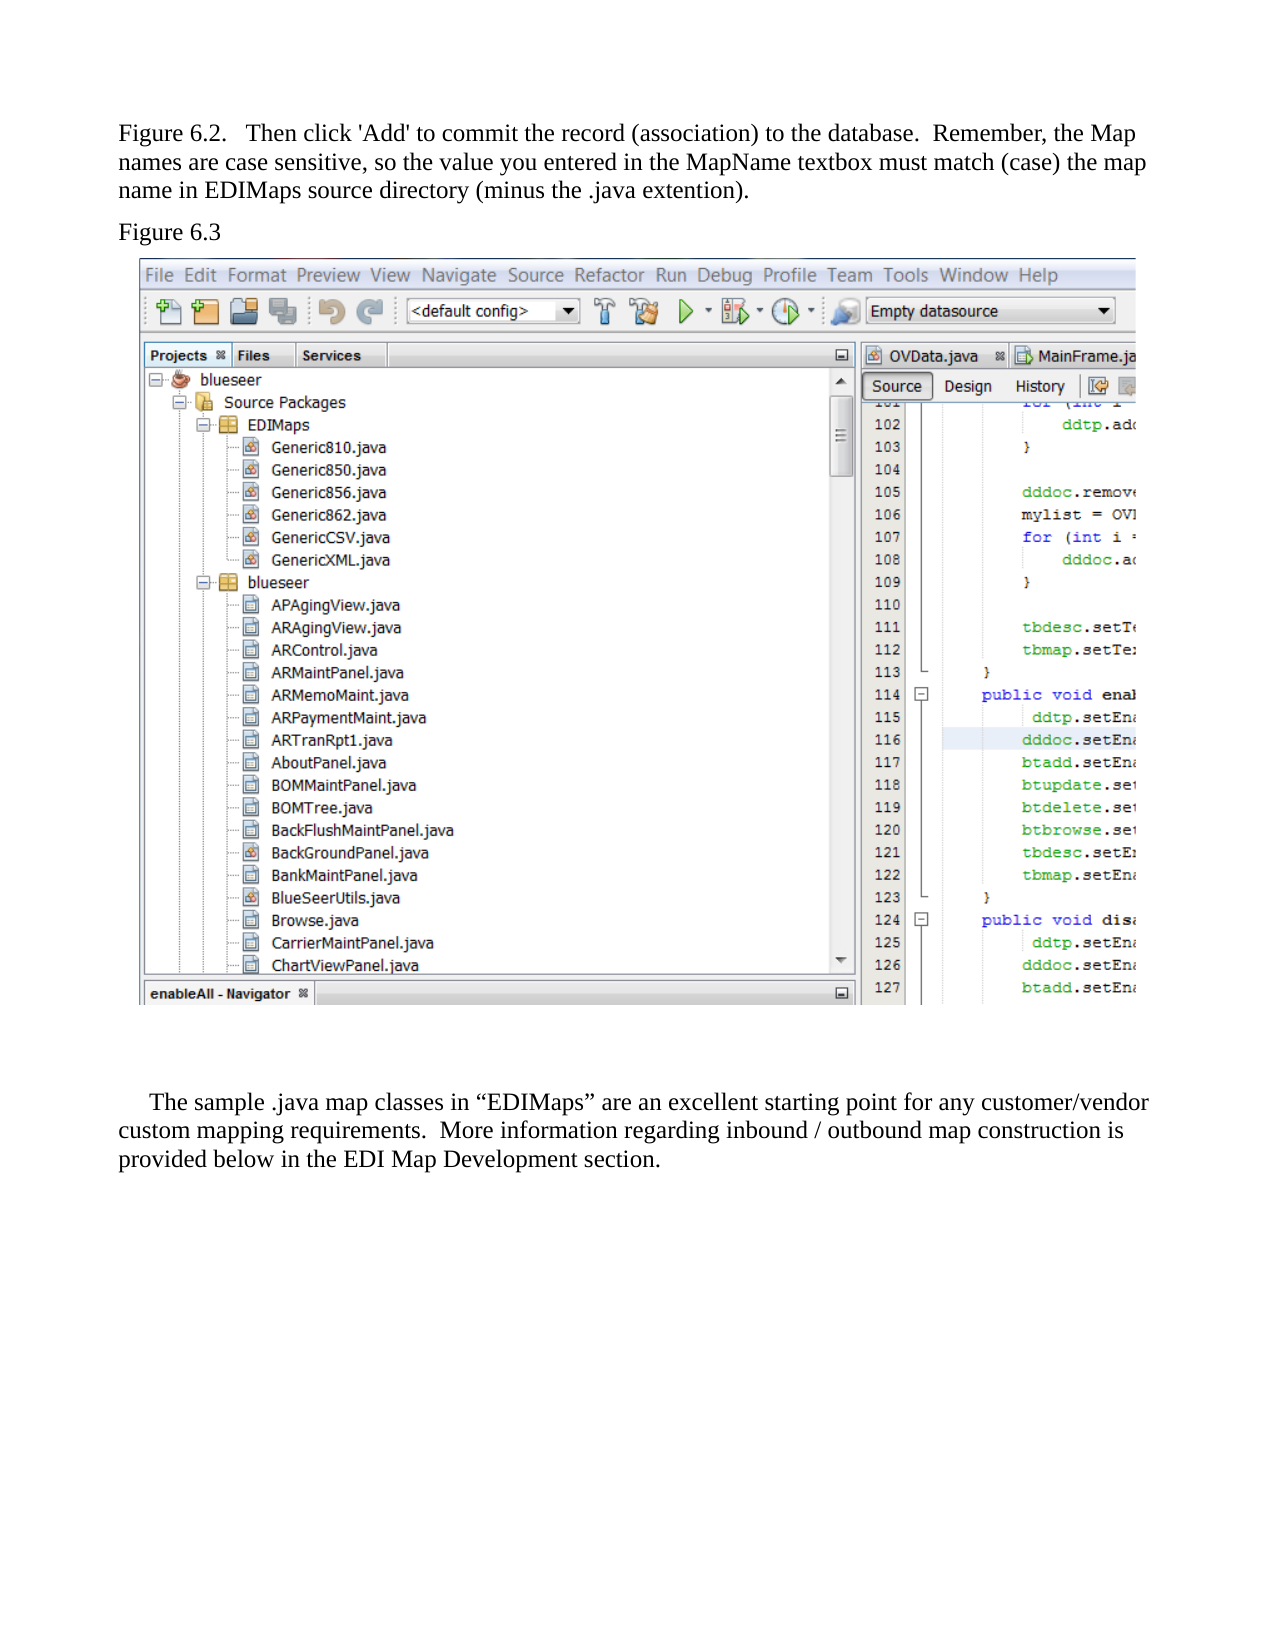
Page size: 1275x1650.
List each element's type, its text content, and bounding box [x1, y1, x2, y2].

text Figure 6.3 [118, 217, 1157, 246]
picture [139, 258, 1136, 1005]
text Figure 6.2. Then click 'Add' to commit the record (association) to the database. Remember, the Map names are case sensitive, so the value you entered in the MapName textbox must match (case) the map name in EDIMaps source directory (minus the .java extention). [118, 118, 1157, 204]
text The sample .java map classes in “EDIMaps” are an excellent starting point for any customer/vendor custom mapping requirements. More information regarding inbound / outbound map construction is provided below in the EDI Map Development section. [118, 1087, 1157, 1173]
